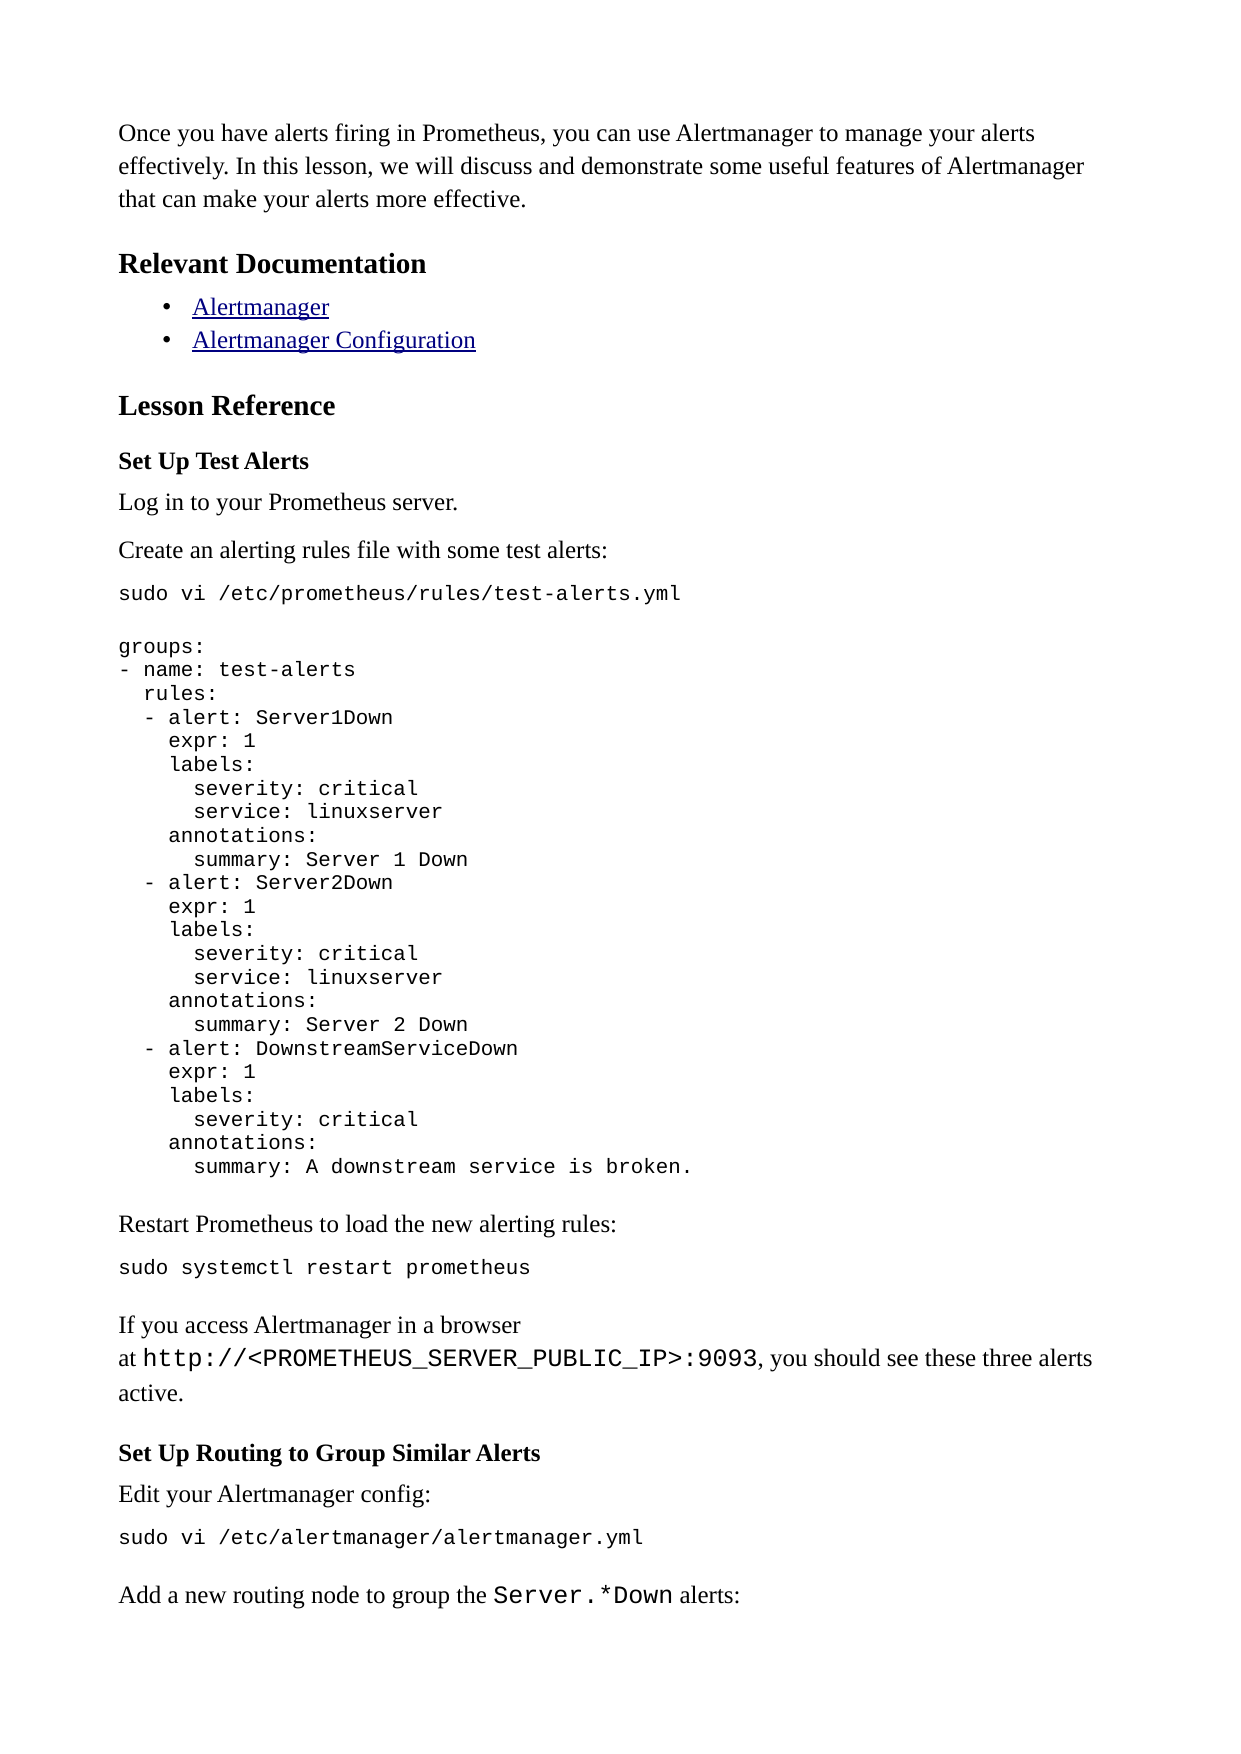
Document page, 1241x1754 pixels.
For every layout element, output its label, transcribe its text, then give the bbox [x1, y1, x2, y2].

text Once you have alerts firing in Prometheus, you can use Alertmanager to manage your alerts effectively. In this lesson, we will discuss and demonstrate some useful features of Alertmanager that can make your alerts more effective. [118, 118, 1122, 213]
text labels: [118, 1085, 1122, 1109]
text annotations: [118, 990, 1122, 1014]
text expr: 1 [118, 896, 1122, 919]
text service: linuxserver [118, 801, 1122, 825]
text summary: A downstream service is broken. [118, 1156, 1122, 1179]
text Create an alerting rules file with some test alerts: [118, 535, 1122, 564]
text severity: critical [118, 1109, 1122, 1132]
text labels: [118, 754, 1122, 778]
text Edit your Alertmanager config: [118, 1479, 1122, 1508]
text service: linuxserver [118, 967, 1122, 990]
text summary: Server 1 Down [118, 848, 1122, 872]
text If you access Alertmanager in a browser at http://<PROMETHEUS_SERVER_PUBLIC_IP>:9093, you should see these three alerts active. [118, 1310, 1122, 1407]
text sudo vi /etc/prometheus/rules/test-alerts.yml [118, 583, 1122, 606]
list Alertmanager Configuration [162, 325, 1122, 354]
text sudo systemctl restart prometheus [118, 1257, 1122, 1280]
list Alertmanager [162, 292, 1122, 321]
text Log in to your Prometheus server. [118, 487, 1122, 516]
text - alert: Server1Down [118, 707, 1122, 730]
subtitle Set Up Test Alerts [118, 446, 1122, 475]
text summary: Server 2 Down [118, 1014, 1122, 1038]
subtitle Set Up Routing to Group Similar Alerts [118, 1438, 1122, 1467]
text Restart Prometheus to load the new alerting rules: [118, 1209, 1122, 1238]
text - alert: Server2Down [118, 872, 1122, 896]
text annotations: [118, 1132, 1122, 1156]
text Add a new routing node to group the Server.*Down alerts: [118, 1580, 1122, 1611]
text expr: 1 [118, 1061, 1122, 1085]
text - name: test-alerts [118, 659, 1122, 683]
text - alert: DownstreamServiceDown [118, 1038, 1122, 1061]
text expr: 1 [118, 730, 1122, 754]
subtitle Lesson Reference [118, 388, 1122, 421]
text annotations: [118, 825, 1122, 848]
text groups: [118, 636, 1122, 659]
text sudo vi /etc/alertmanager/alertmanager.yml [118, 1527, 1122, 1551]
text severity: critical [118, 943, 1122, 967]
text labels: [118, 919, 1122, 943]
subtitle Relevant Documentation [118, 246, 1122, 280]
text severity: critical [118, 778, 1122, 801]
text rules: [118, 683, 1122, 707]
